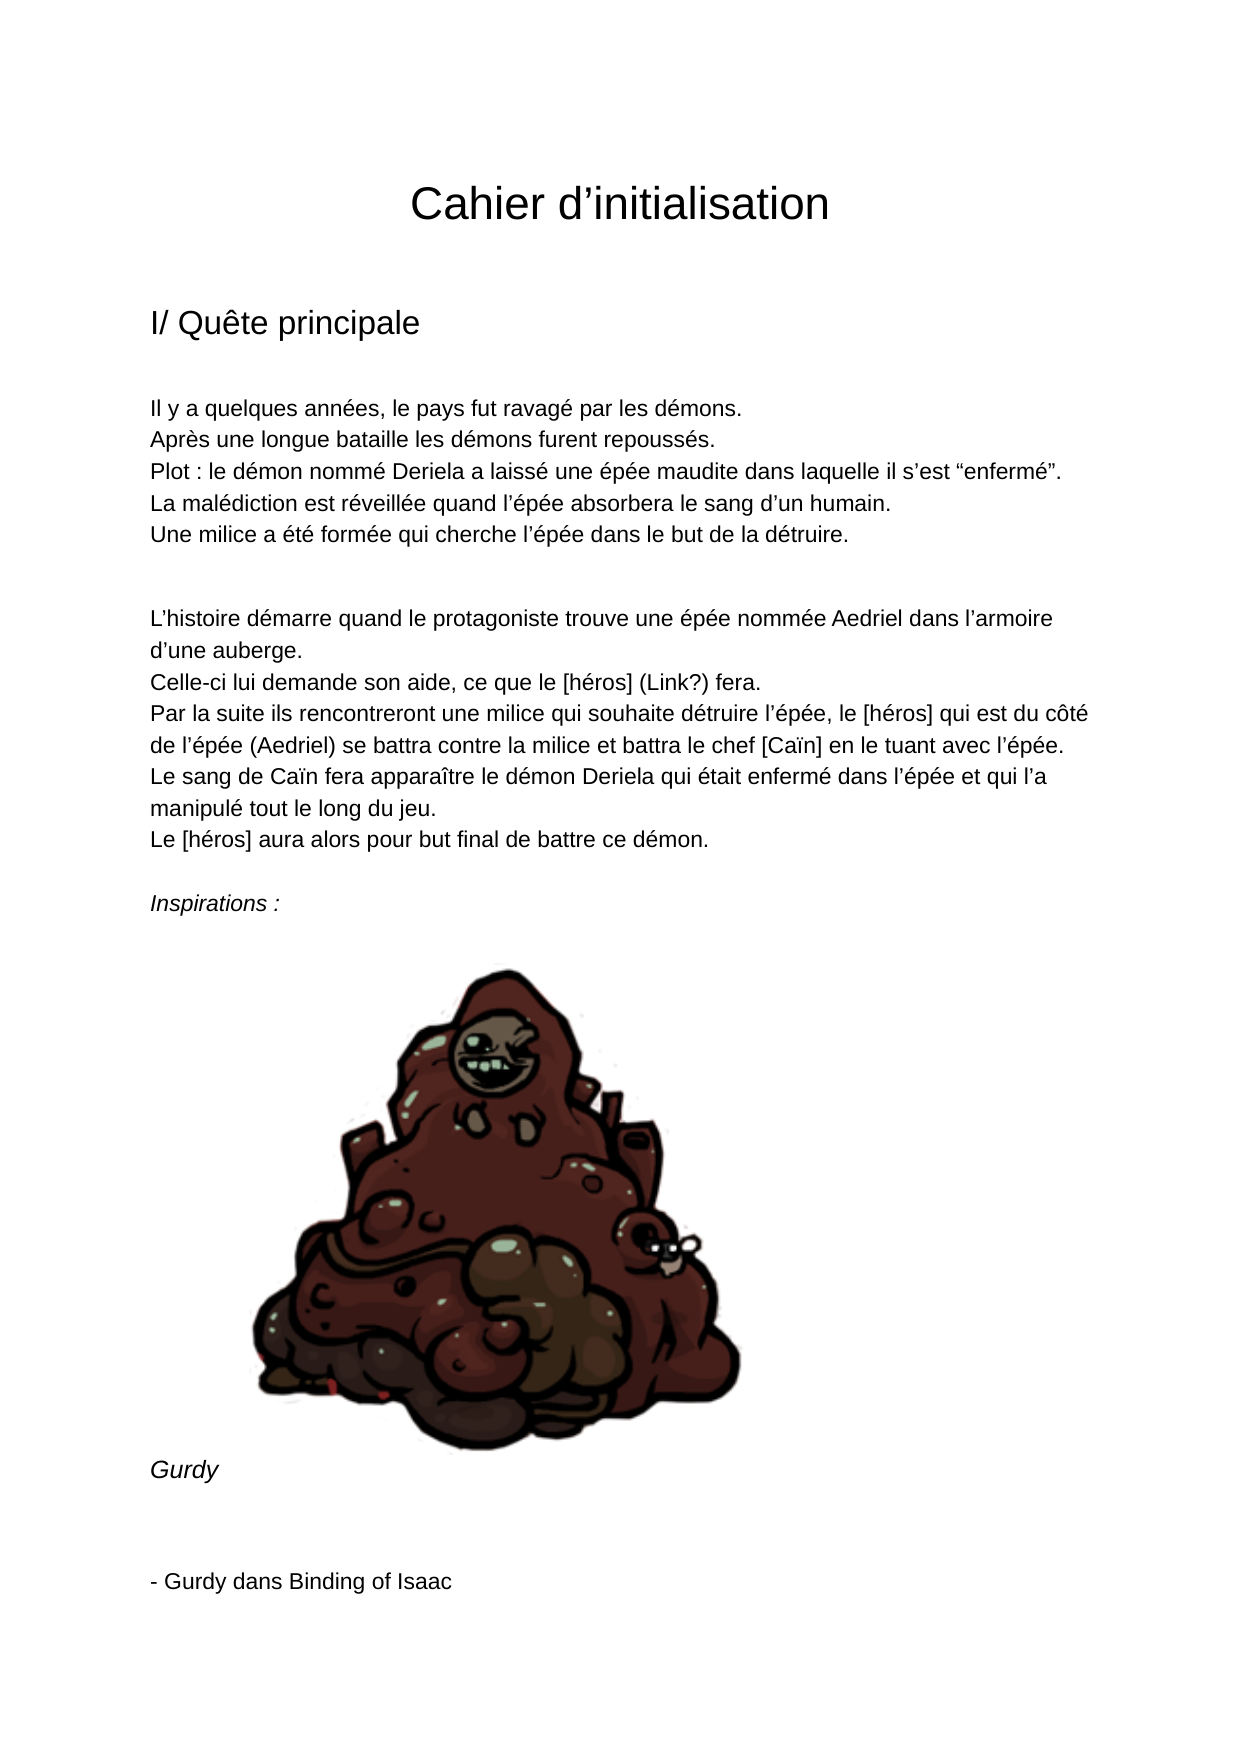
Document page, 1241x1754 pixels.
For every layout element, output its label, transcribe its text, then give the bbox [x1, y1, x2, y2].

text Le [héros] aura alors pour but final de battre ce démon. [150, 826, 1090, 853]
text Par la suite ils rencontreront une milice qui souhaite détruire l’épée, le [héros] qui est du côté de l’épée (Aedriel) se battra contre la milice et battra le chef [Caïn] en le tuant avec l’épée. [150, 700, 1090, 758]
text Cahier d’initialisation [150, 176, 1090, 229]
text Le sang de Caïn fera apparaître le démon Deriela qui était enfermé dans l’épée et qui l’a manipulé tout le long du jeu. [150, 763, 1090, 821]
text Celle-ci lui demande son aide, ce que le [héros] (Link?) fera. [150, 668, 1090, 695]
text - Gurdy dans Binding of Isaac [150, 1568, 1090, 1594]
text Inspirations : [150, 889, 1090, 916]
text Une milice a été formée qui cherche l’épée dans le but de la détruire. [150, 521, 1090, 547]
text Il y a quelques années, le pays fut ravagé par les démons. [150, 395, 1090, 421]
text I/ Quête principale [150, 303, 1090, 341]
text Plot : le démon nommé Deriela a laissé une épée maudite dans laquelle il s’est “enfermé”. [150, 458, 1090, 484]
text L’histoire démarre quand le protagoniste trouve une épée nommée Aedriel dans l’armoire d’une auberge. [150, 605, 1090, 663]
picture [225, 952, 770, 1455]
text Gurdy [150, 1455, 1090, 1483]
text La malédiction est réveillée quand l’épée absorbera le sang d’un humain. [150, 489, 1090, 516]
text Après une longue bataille les démons furent repoussés. [150, 426, 1090, 453]
